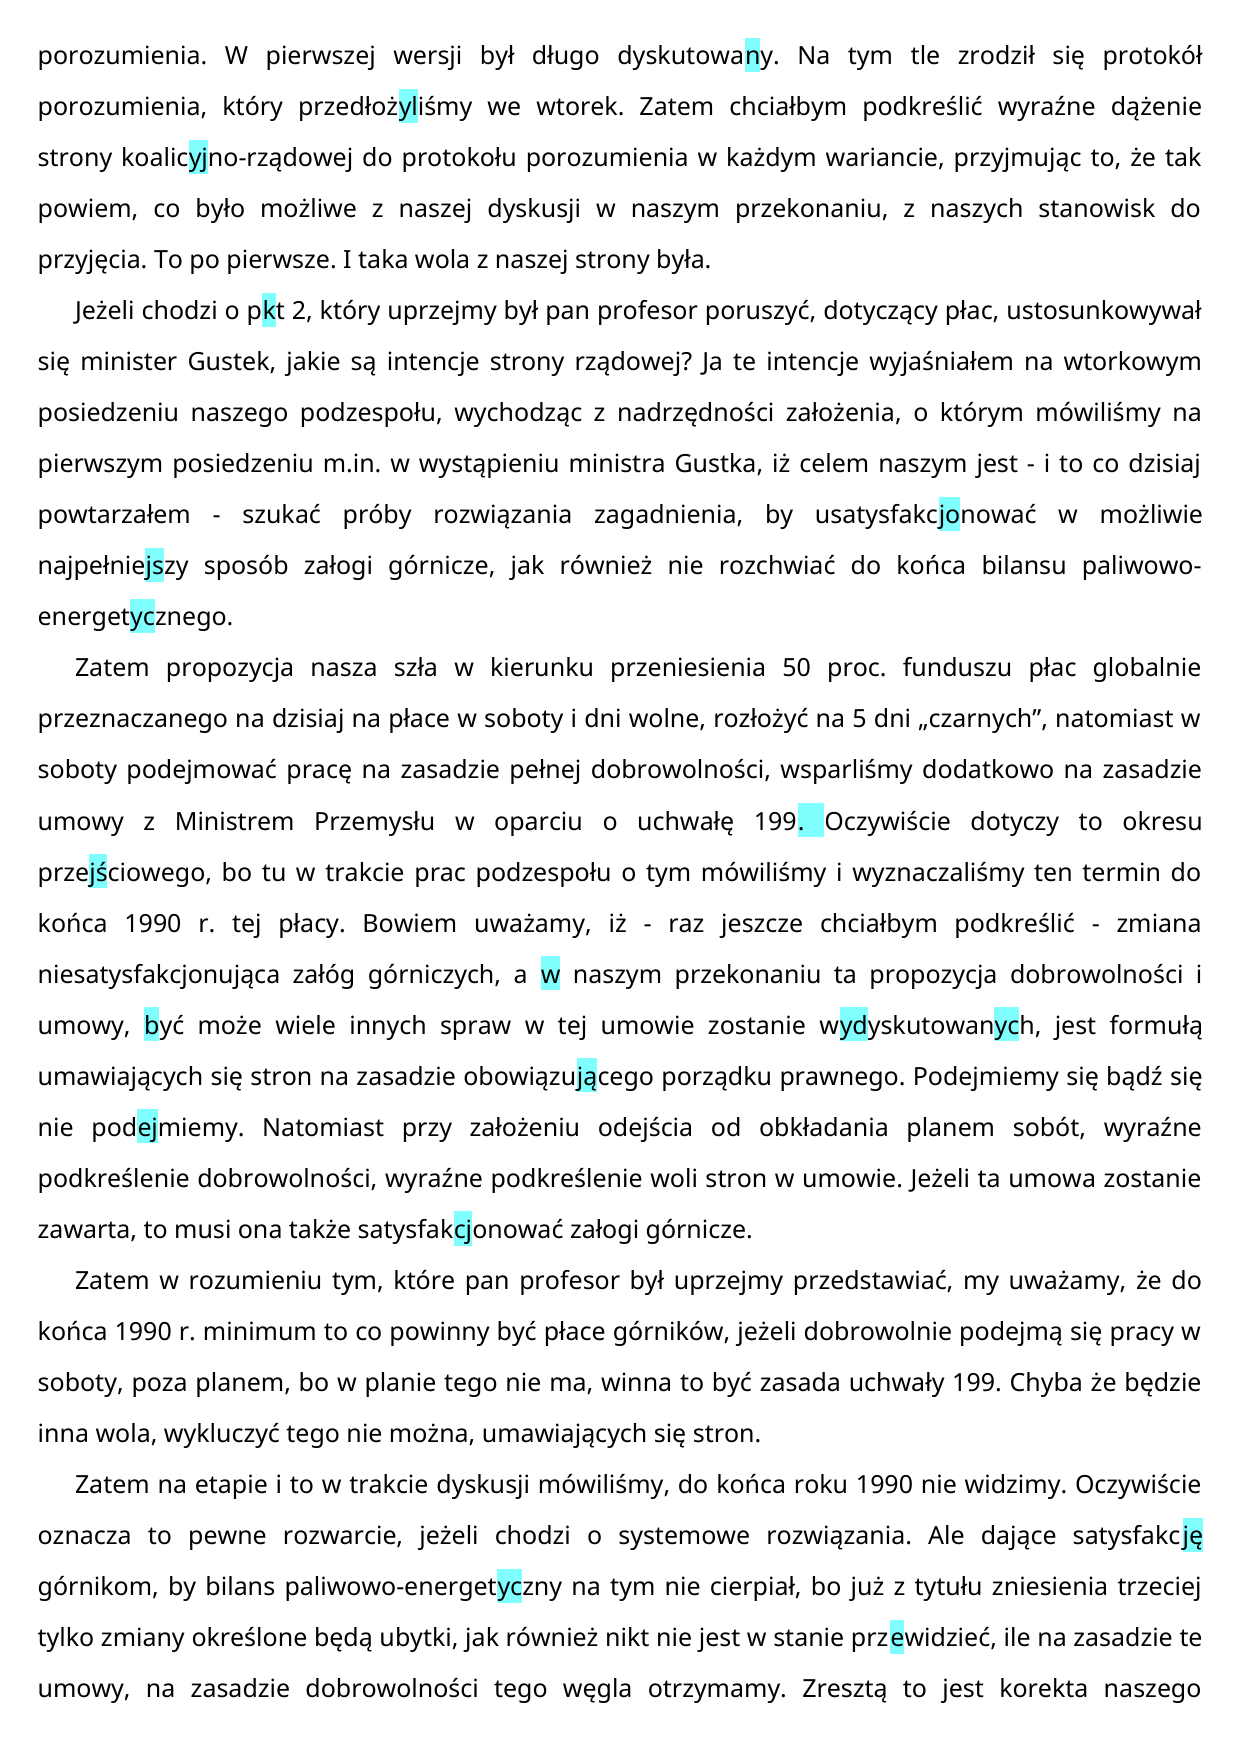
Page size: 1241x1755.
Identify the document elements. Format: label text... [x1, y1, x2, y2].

text porozumienia. W pierwszej wersji był długo dyskutowany. Na tym tle zrodził się protokół porozumienia, który przedłożyliśmy we wtorek. Zatem chciałbym podkreślić wyraźne dążenie strony koalicyjno-rządowej do protokołu porozumienia w każdym wariancie, przyjmując to, że tak powiem, co było możliwe z naszej dyskusji w naszym przekonaniu, z naszych stanowisk do przyjęcia. To po pierwsze. I taka wola z naszej strony była. [37, 37, 1203, 276]
text Zatem na etapie i to w trakcie dyskusji mówiliśmy, do końca roku 1990 nie widzimy. Oczywiście oznacza to pewne rozwarcie, jeżeli chodzi o systemowe rozwiązania. Ale dające satysfakcję górnikom, by bilans paliwowo-energetyczny na tym nie cierpiał, bo już z tytułu zniesienia trzeciej tylko zmiany określone będą ubytki, jak również nikt nie jest w stanie przewidzieć, ile na zasadzie te umowy, na zasadzie dobrowolności tego węgla otrzymamy. Zresztą to jest korekta naszego [37, 1467, 1203, 1705]
text Zatem w rozumieniu tym, które pan profesor był uprzejmy przedstawiać, my uważamy, że do końca 1990 r. minimum to co powinny być płace górników, jeżeli dobrowolnie podejmą się pracy w soboty, poza planem, bo w planie tego nie ma, winna to być zasada uchwały 199. Chyba że będzie inna wola, wykluczyć tego nie można, umawiających się stron. [37, 1262, 1203, 1450]
text Zatem propozycja nasza szła w kierunku przeniesienia 50 proc. funduszu płac globalnie przeznaczanego na dzisiaj na płace w soboty i dni wolne, rozłożyć na 5 dni „czarnych”, natomiast w soboty podejmować pracę na zasadzie pełnej dobrowolności, wsparliśmy dodatkowo na zasadzie umowy z Ministrem Przemysłu w oparciu o uchwałę 199. Oczywiście dotyczy to okresu przejściowego, bo tu w trakcie prac podzespołu o tym mówiliśmy i wyznaczaliśmy ten termin do końca 1990 r. tej płacy. Bowiem uważamy, iż - raz jeszcze chciałbym podkreślić - zmiana niesatysfakcjonująca załóg górniczych, a w naszym przekonaniu ta propozycja dobrowolności i umowy, być może wiele innych spraw w tej umowie zostanie wydyskutowanych, jest formułą umawiających się stron na zasadzie obowiązującego porządku prawnego. Podejmiemy się bądź się nie podejmiemy. Natomiast przy założeniu odejścia od obkładania planem sobót, wyraźne podkreślenie dobrowolności, wyraźne podkreślenie woli stron w umowie. Jeżeli ta umowa zostanie zawarta, to musi ona także satysfakcjonować załogi górnicze. [37, 650, 1203, 1246]
text Jeżeli chodzi o pkt 2, który uprzejmy był pan profesor poruszyć, dotyczący płac, ustosunkowywał się minister Gustek, jakie są intencje strony rządowej? Ja te intencje wyjaśniałem na wtorkowym posiedzeniu naszego podzespołu, wychodząc z nadrzędności założenia, o którym mówiliśmy na pierwszym posiedzeniu m.in. w wystąpieniu ministra Gustka, iż celem naszym jest - i to co dzisiaj powtarzałem - szukać próby rozwiązania zagadnienia, by usatysfakcjonować w możliwie najpełniejszy sposób załogi górnicze, jak również nie rozchwiać do końca bilansu paliwowo-energetycznego. [37, 293, 1203, 633]
